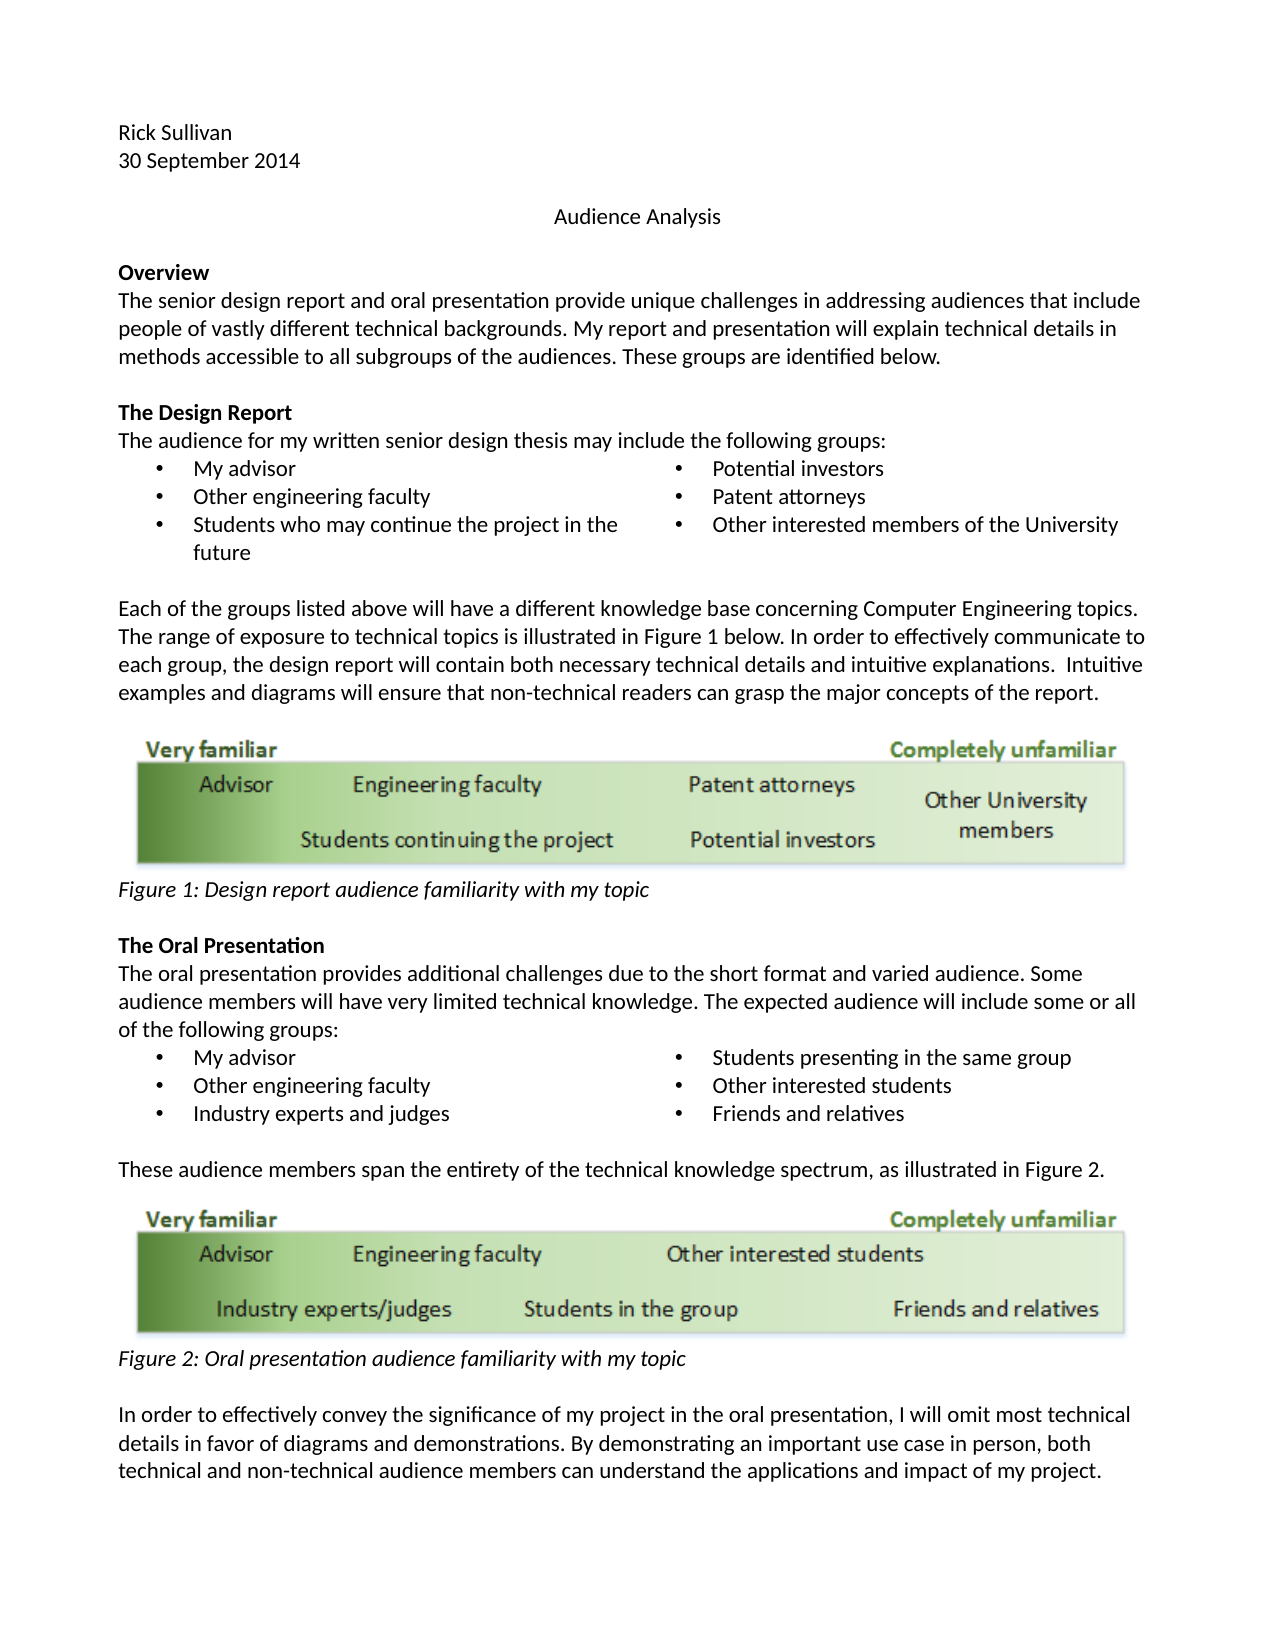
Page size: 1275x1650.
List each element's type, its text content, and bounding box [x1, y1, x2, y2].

text The Design Report [118, 398, 1157, 426]
list Other engineering faculty [156, 1072, 637, 1099]
text Figure 1: Design report audience familiarity with my topic [118, 876, 1145, 903]
text Audience Analysis [118, 202, 1157, 230]
list Patent attorneys [675, 482, 1157, 510]
list Friends and relatives [675, 1099, 1157, 1128]
text These audience members span the entirety of the technical knowledge spectrum, as illustrated in Figure 2. [118, 1156, 1157, 1184]
text The oral presentation provides additional challenges due to the short format and varied audience. Some audience members will have very limited technical knowledge. The expected audience will include some or all of the following groups: [118, 959, 1157, 1043]
list Other engineering faculty [156, 482, 637, 510]
text 30 September 2014 [118, 146, 1157, 174]
list Other interested students [675, 1072, 1157, 1099]
text In order to effectively convey the significance of my project in the oral presentation, I will omit most technical details in favor of diagrams and demonstrations. By demonstrating an important use case in person, both technical and non-technical audience members can understand the applications and impact of my project. [118, 1401, 1157, 1485]
text Rick Sullivan [118, 118, 1157, 146]
list Potential investors [675, 454, 1157, 482]
text The audience for my written senior design thesis may include the following groups: [118, 426, 1157, 454]
text Overview [118, 258, 1157, 286]
list Other interested members of the University [675, 510, 1157, 538]
picture [118, 1196, 1145, 1345]
list My advisor [156, 454, 637, 482]
text The senior design report and oral presentation provide unique challenges in addressing audiences that include people of vastly different technical backgrounds. My report and presentation will explain technical details in methods accessible to all subgroups of the audiences. These groups are identified below. [118, 286, 1157, 370]
text Figure 2: Oral presentation audience familiarity with my topic [118, 1345, 1145, 1373]
list Students presenting in the same group [675, 1043, 1157, 1072]
picture [118, 727, 1145, 876]
text The Oral Presentation [118, 931, 1157, 959]
list Industry experts and judges [156, 1099, 637, 1128]
list Students who may continue the project in the future [156, 510, 637, 566]
text Each of the groups listed above will have a different knowledge base concerning Computer Engineering topics. The range of exposure to technical topics is illustrated in Figure 1 below. In order to effectively communicate to each group, the design report will contain both necessary technical details and intuitive explanations. Intuitive examples and diagrams will ensure that non-technical readers can grasp the major concepts of the report. [118, 594, 1157, 707]
list My advisor [156, 1043, 637, 1072]
